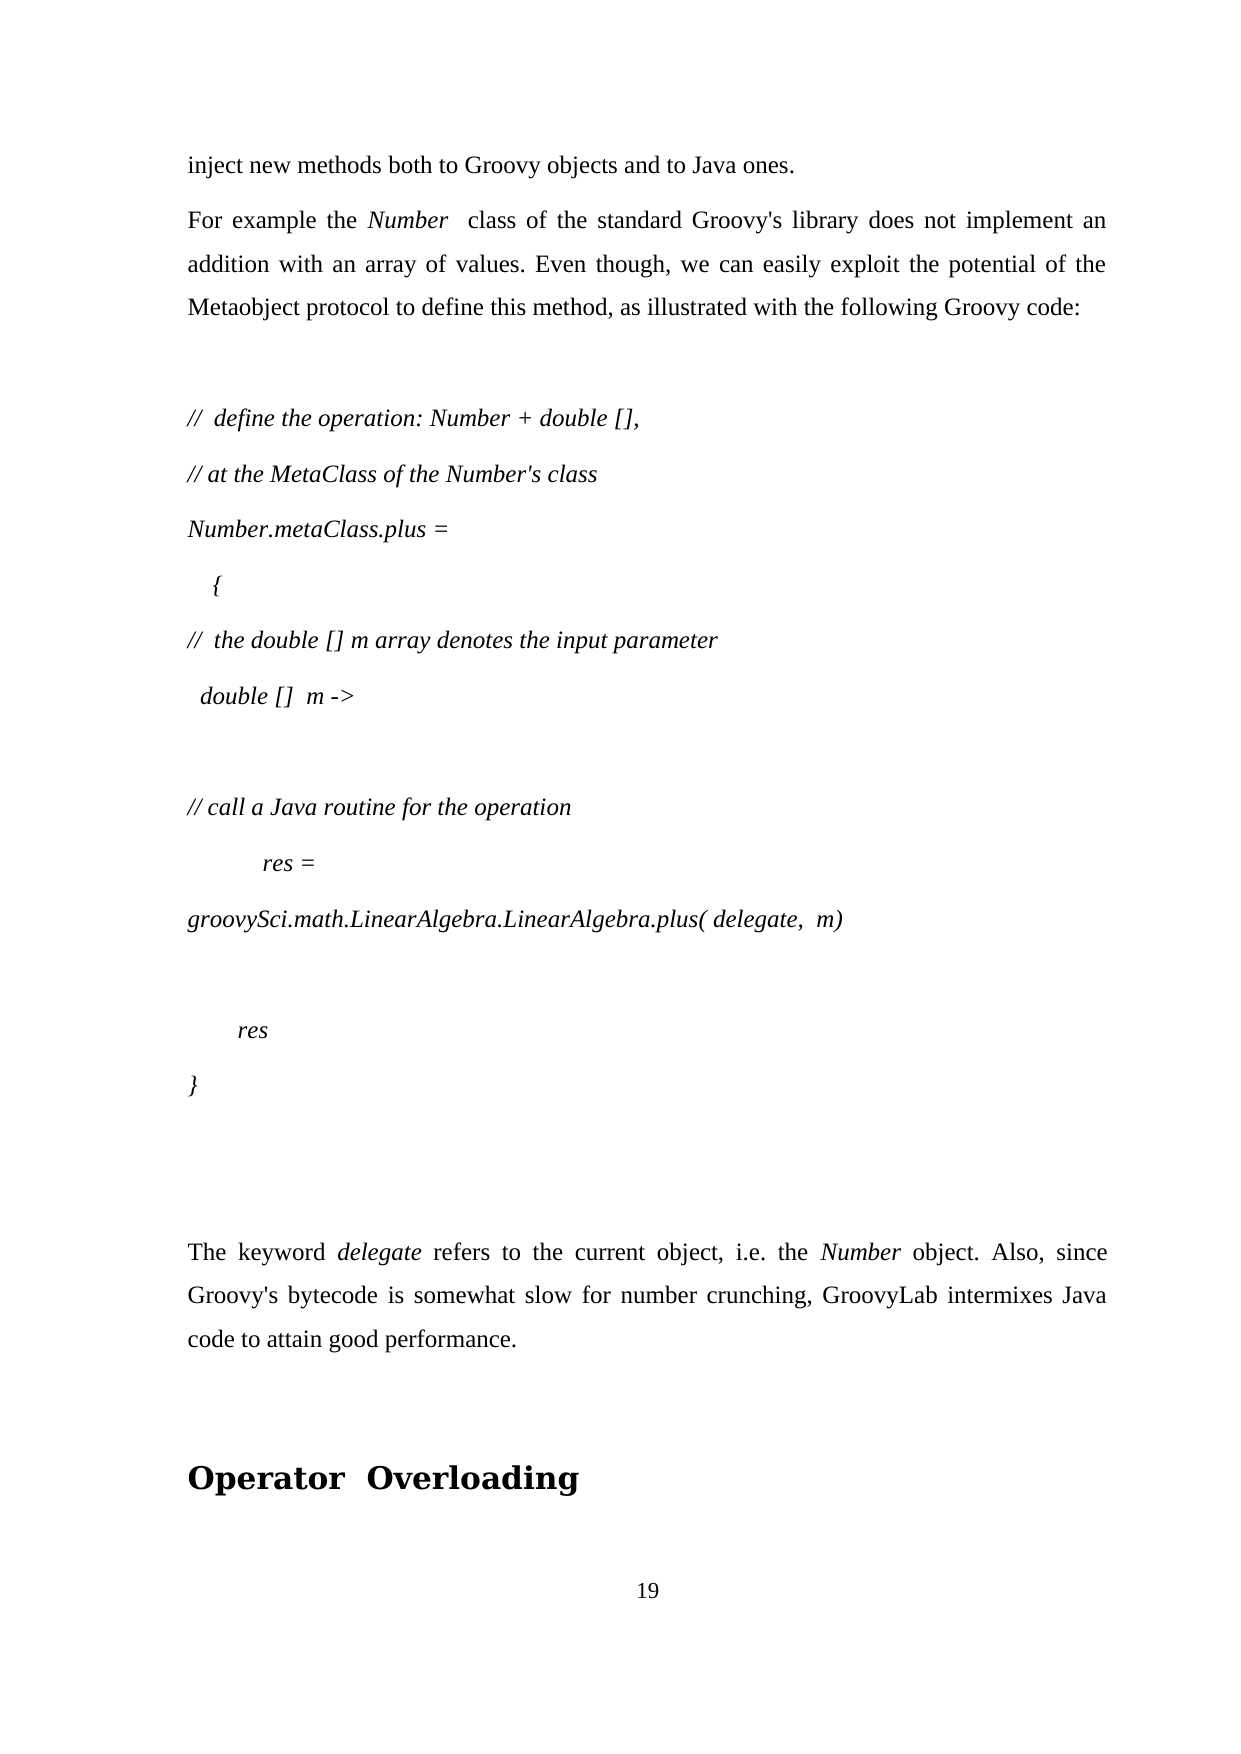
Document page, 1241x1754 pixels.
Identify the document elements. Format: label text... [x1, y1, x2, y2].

text For example the Number class of the standard Groovy's library does not implement an addition with an array of values. Even though, we can easily exploit the potential of the Metaobject protocol to define this method, as illustrated with the following Groovy code: [187, 206, 1108, 321]
text res [187, 1015, 1108, 1044]
text } [187, 1071, 1108, 1099]
text res = [187, 848, 1108, 877]
text double [] m -> [187, 681, 1108, 710]
text { [187, 570, 1108, 599]
text Number.metaClass.plus = [187, 514, 1108, 543]
text groovySci.math.LinearAlgebra.LinearAlgebra.plus( delegate, m) [187, 904, 1108, 932]
text The keyword delegate refers to the current object, i.e. the Number object. Also, since Groovy's bytecode is somewhat slow for number crunching, GroovyLab intermixes Java code to attain good performance. [187, 1237, 1108, 1352]
text // define the operation: Number + double [], [187, 403, 1108, 432]
text // call a Java routine for the operation [187, 792, 1108, 821]
text // the double [] m array denotes the input parameter [187, 626, 1108, 654]
text inject new methods both to Groovy objects and to Java ones. [187, 150, 1108, 179]
text // at the MetaClass of the Number's class [187, 459, 1108, 487]
subtitle Operator Overloading [187, 1460, 1108, 1497]
